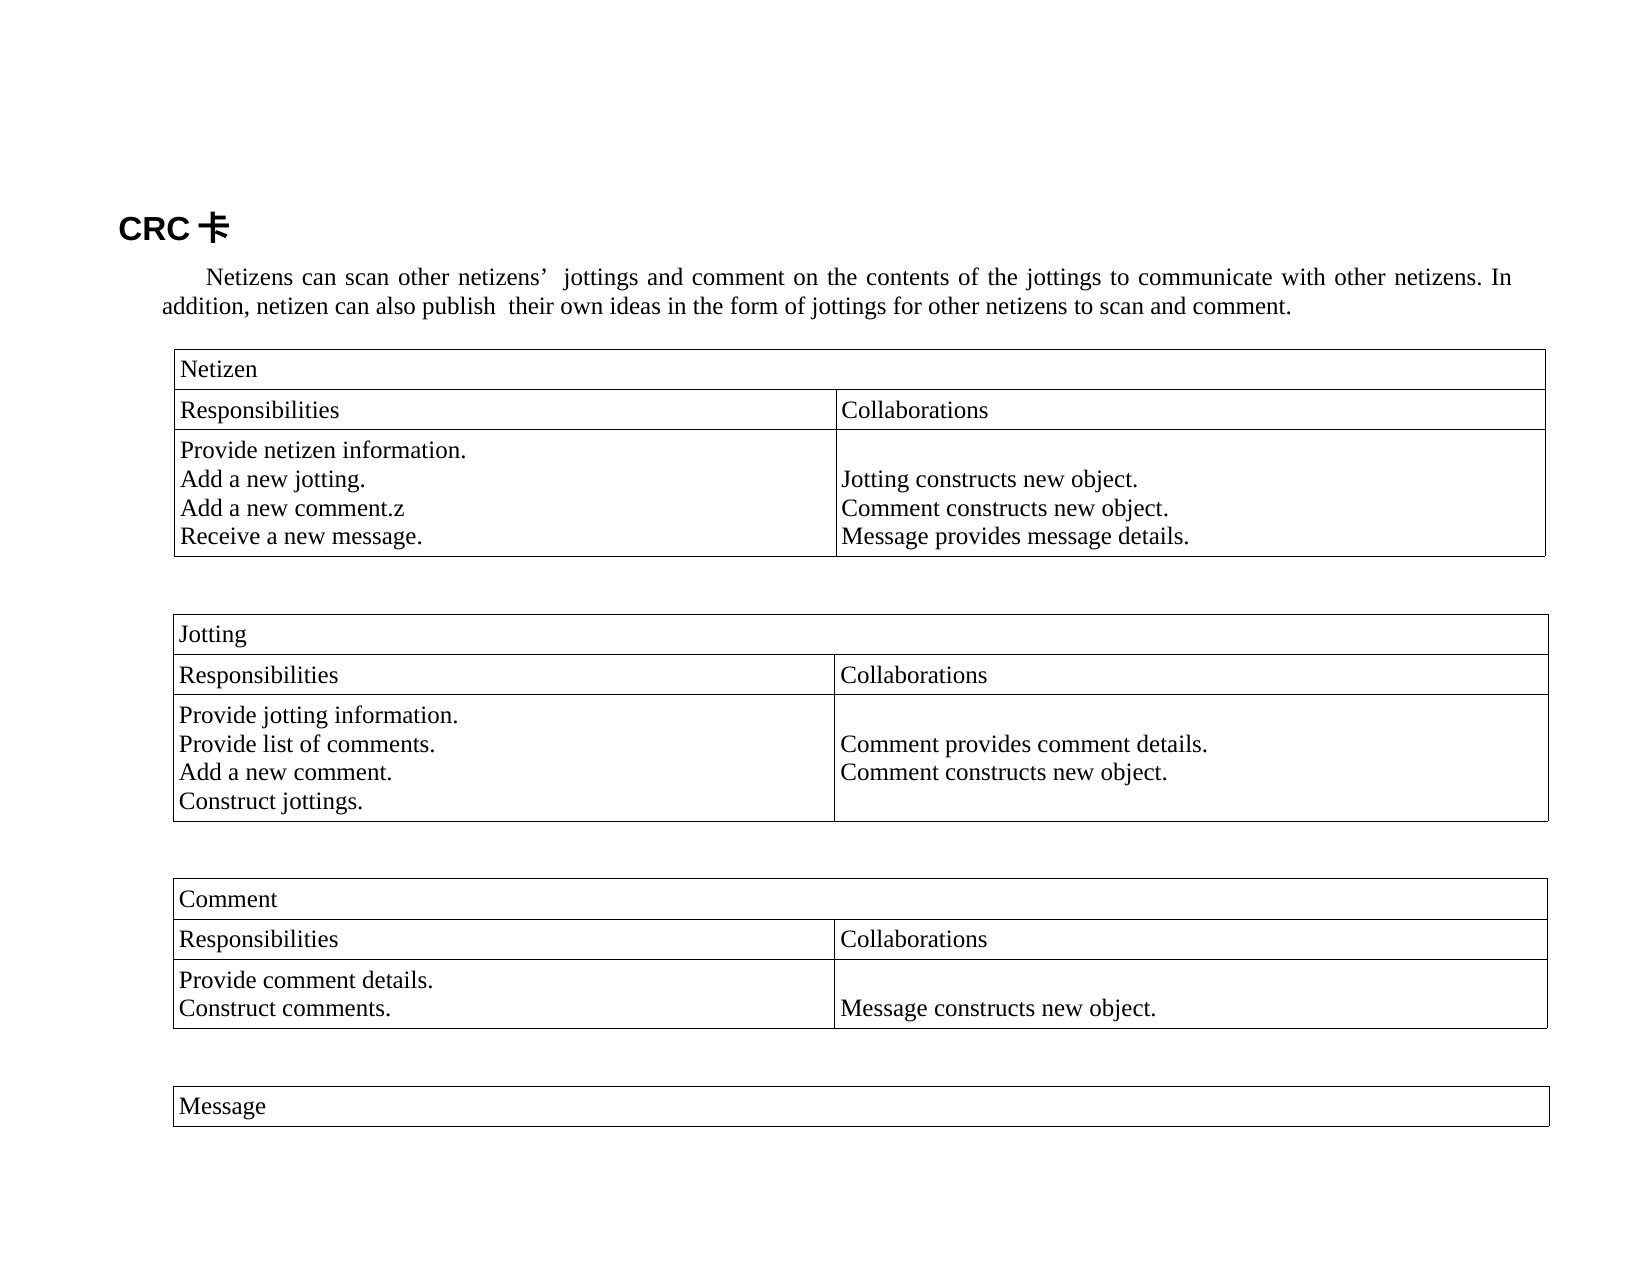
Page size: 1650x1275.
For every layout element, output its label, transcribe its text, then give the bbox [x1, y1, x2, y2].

table_cell Jotting constructs new object. Comment constructs new object. Message provides message details. [837, 430, 1545, 556]
table_cell Provide netizen information. Add a new jotting. Add a new comment.z Receive a new message. [175, 430, 836, 556]
table_cell Collaborations [835, 655, 1548, 694]
table_header Jotting [174, 615, 1548, 654]
table_cell Responsibilities [174, 920, 834, 959]
table_header Message [174, 1087, 1549, 1126]
table_cell Collaborations [837, 390, 1545, 429]
table_header Netizen [175, 350, 1545, 389]
table_cell Responsibilities [174, 655, 834, 694]
table_cell Collaborations [835, 920, 1547, 959]
table_cell Comment provides comment details. Comment constructs new object. [835, 695, 1548, 821]
table_header Comment [174, 879, 1547, 919]
table_cell Provide comment details. Construct comments. [174, 960, 834, 1028]
table_cell Message constructs new object. [835, 960, 1547, 1028]
text Netizens can scan other netizens’ jottings and comment on the contents of the jottings to communicate with other netizens. In addition, netizen can also publish their own ideas in the form of jottings for other netizens to scan and comment. [118, 262, 1532, 320]
table_cell Provide jotting information. Provide list of comments. Add a new comment. Construct jottings. [174, 695, 834, 821]
subtitle CRC卡 [118, 202, 1532, 250]
table_cell Responsibilities [175, 390, 836, 429]
